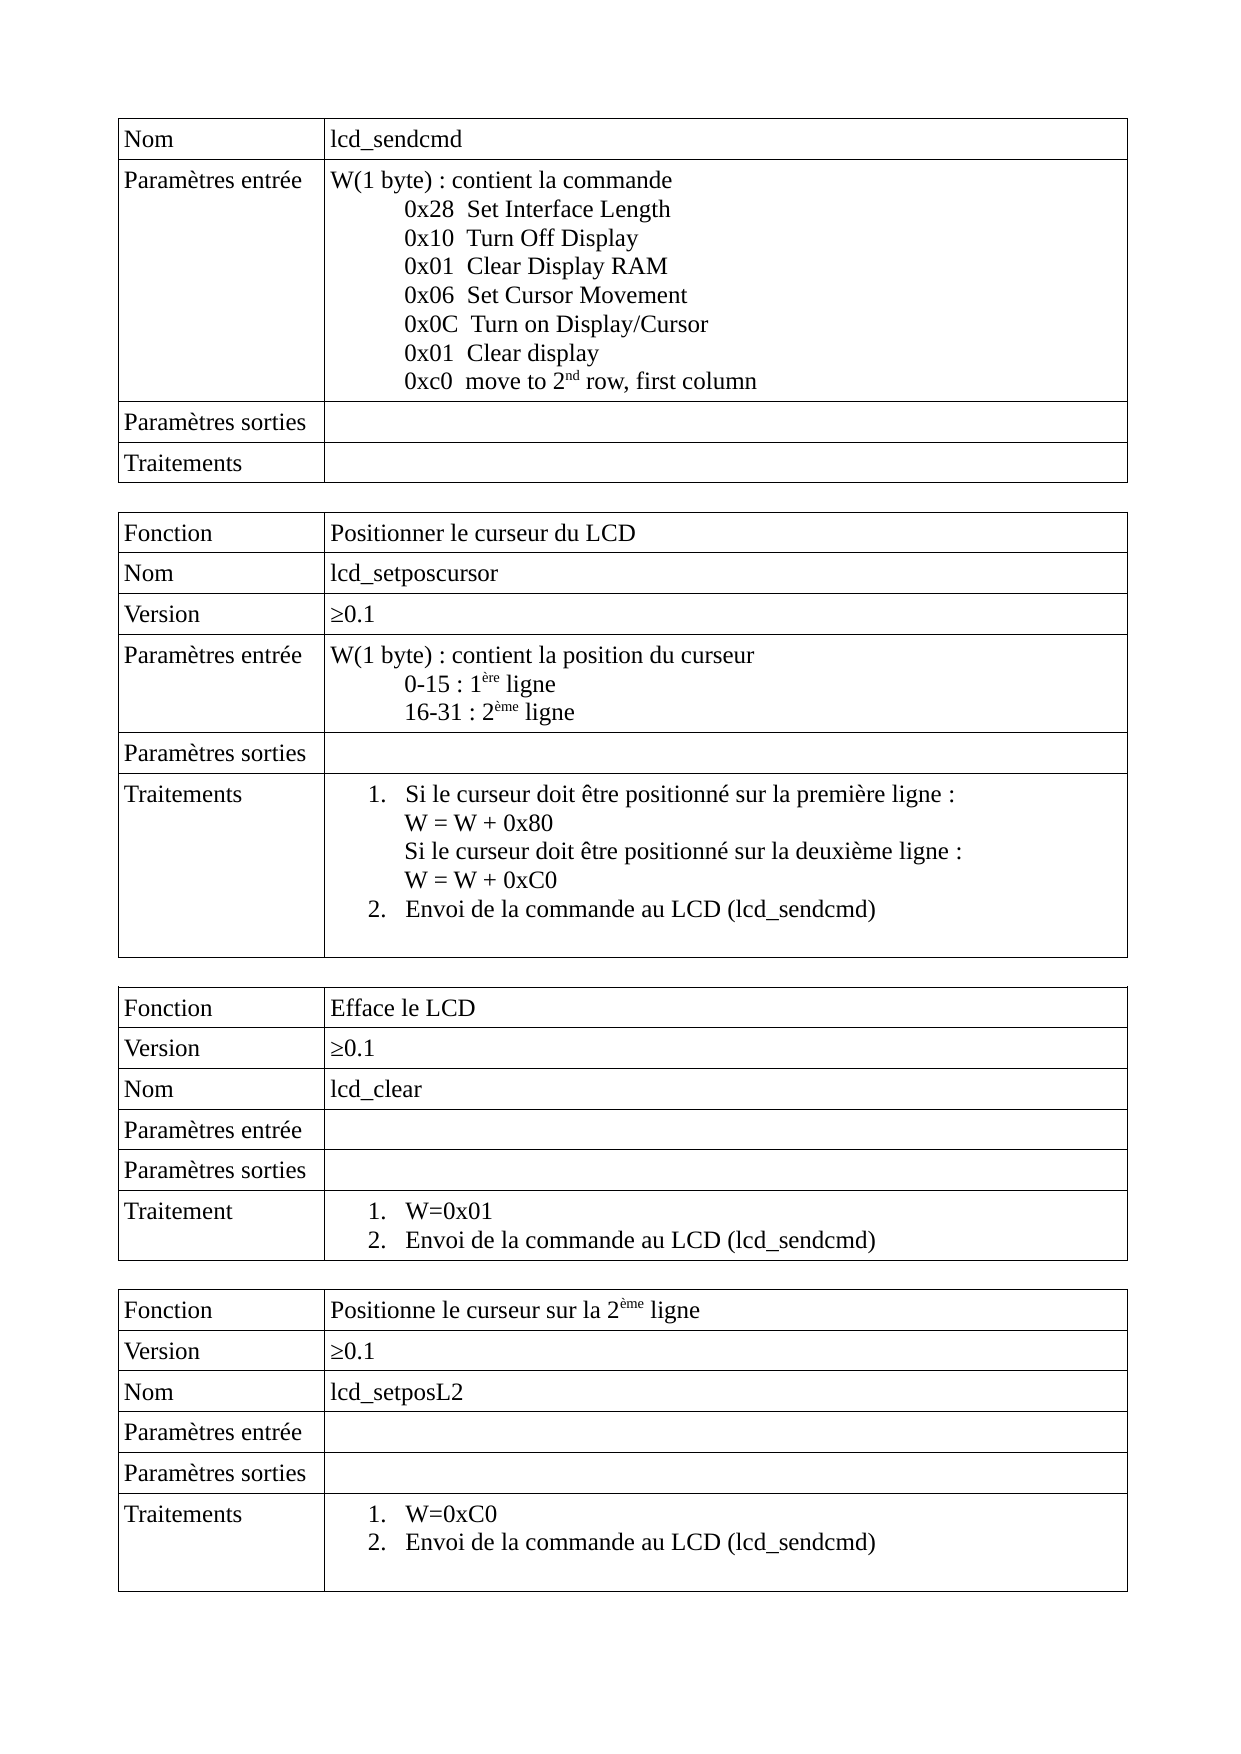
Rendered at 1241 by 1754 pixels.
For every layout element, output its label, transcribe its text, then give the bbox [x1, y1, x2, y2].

table_cell Paramètres entrée [119, 1412, 324, 1452]
table_cell ≥0.1 [325, 1028, 1127, 1068]
table_cell Nom [119, 553, 324, 593]
table_cell [325, 1453, 1127, 1492]
table_cell Paramètres sorties [119, 402, 324, 442]
table_cell W(1 byte) : contient la commande 0x28 Set Interface Length 0x10 Turn Off Display 0x01 Clear Display RAM 0x06 Set Cursor Movement 0x0C Turn on Display/Cursor 0x01 Clear display 0xc0 move to 2nd row, first column [325, 160, 1127, 401]
table_cell ≥0.1 [325, 1331, 1127, 1370]
table_cell Paramètres sorties [119, 1453, 324, 1492]
table_header Fonction [119, 988, 324, 1027]
table_cell Traitements [119, 443, 324, 482]
table_cell Version [119, 594, 324, 634]
table_cell lcd_clear [325, 1069, 1127, 1109]
table_cell Si le curseur doit être positionné sur la première ligne : W = W + 0x80 Si le curseur doit être positionné sur la deuxième ligne : W = W + 0xC0 Envoi de la commande au LCD (lcd_sendcmd) [325, 774, 1127, 957]
table_cell Traitement [119, 1191, 324, 1259]
table_cell Version [119, 1331, 324, 1370]
table_cell Paramètres entrée [119, 160, 324, 401]
table_cell [325, 443, 1127, 482]
table_cell lcd_setposcursor [325, 553, 1127, 593]
table_cell [325, 1110, 1127, 1149]
table_cell Version [119, 1028, 324, 1068]
table_header Fonction [119, 513, 324, 552]
table_cell [325, 1150, 1127, 1190]
table_header Efface le LCD [325, 988, 1127, 1027]
table_header Positionner le curseur du LCD [325, 513, 1127, 552]
table_cell Nom [119, 1371, 324, 1411]
table_cell Paramètres entrée [119, 1110, 324, 1149]
table_cell [325, 1412, 1127, 1452]
table_cell W(1 byte) : contient la position du curseur 0-15 : 1ère ligne 16-31 : 2ème ligne [325, 635, 1127, 732]
table_cell lcd_sendcmd [325, 119, 1127, 159]
table_cell [325, 402, 1127, 442]
table_header Positionne le curseur sur la 2ème ligne [325, 1290, 1127, 1329]
table_cell ≥0.1 [325, 594, 1127, 634]
table_cell Nom [119, 1069, 324, 1109]
table_cell [325, 733, 1127, 773]
table_cell Paramètres sorties [119, 1150, 324, 1190]
table_cell W=0xC0 Envoi de la commande au LCD (lcd_sendcmd) [325, 1494, 1127, 1591]
table_cell Paramètres sorties [119, 733, 324, 773]
table_cell Traitements [119, 774, 324, 957]
table_cell lcd_setposL2 [325, 1371, 1127, 1411]
table_header Fonction [119, 1290, 324, 1329]
table_cell Nom [119, 119, 324, 159]
table_cell Traitements [119, 1494, 324, 1591]
table_cell W=0x01 Envoi de la commande au LCD (lcd_sendcmd) [325, 1191, 1127, 1259]
table_cell Paramètres entrée [119, 635, 324, 732]
